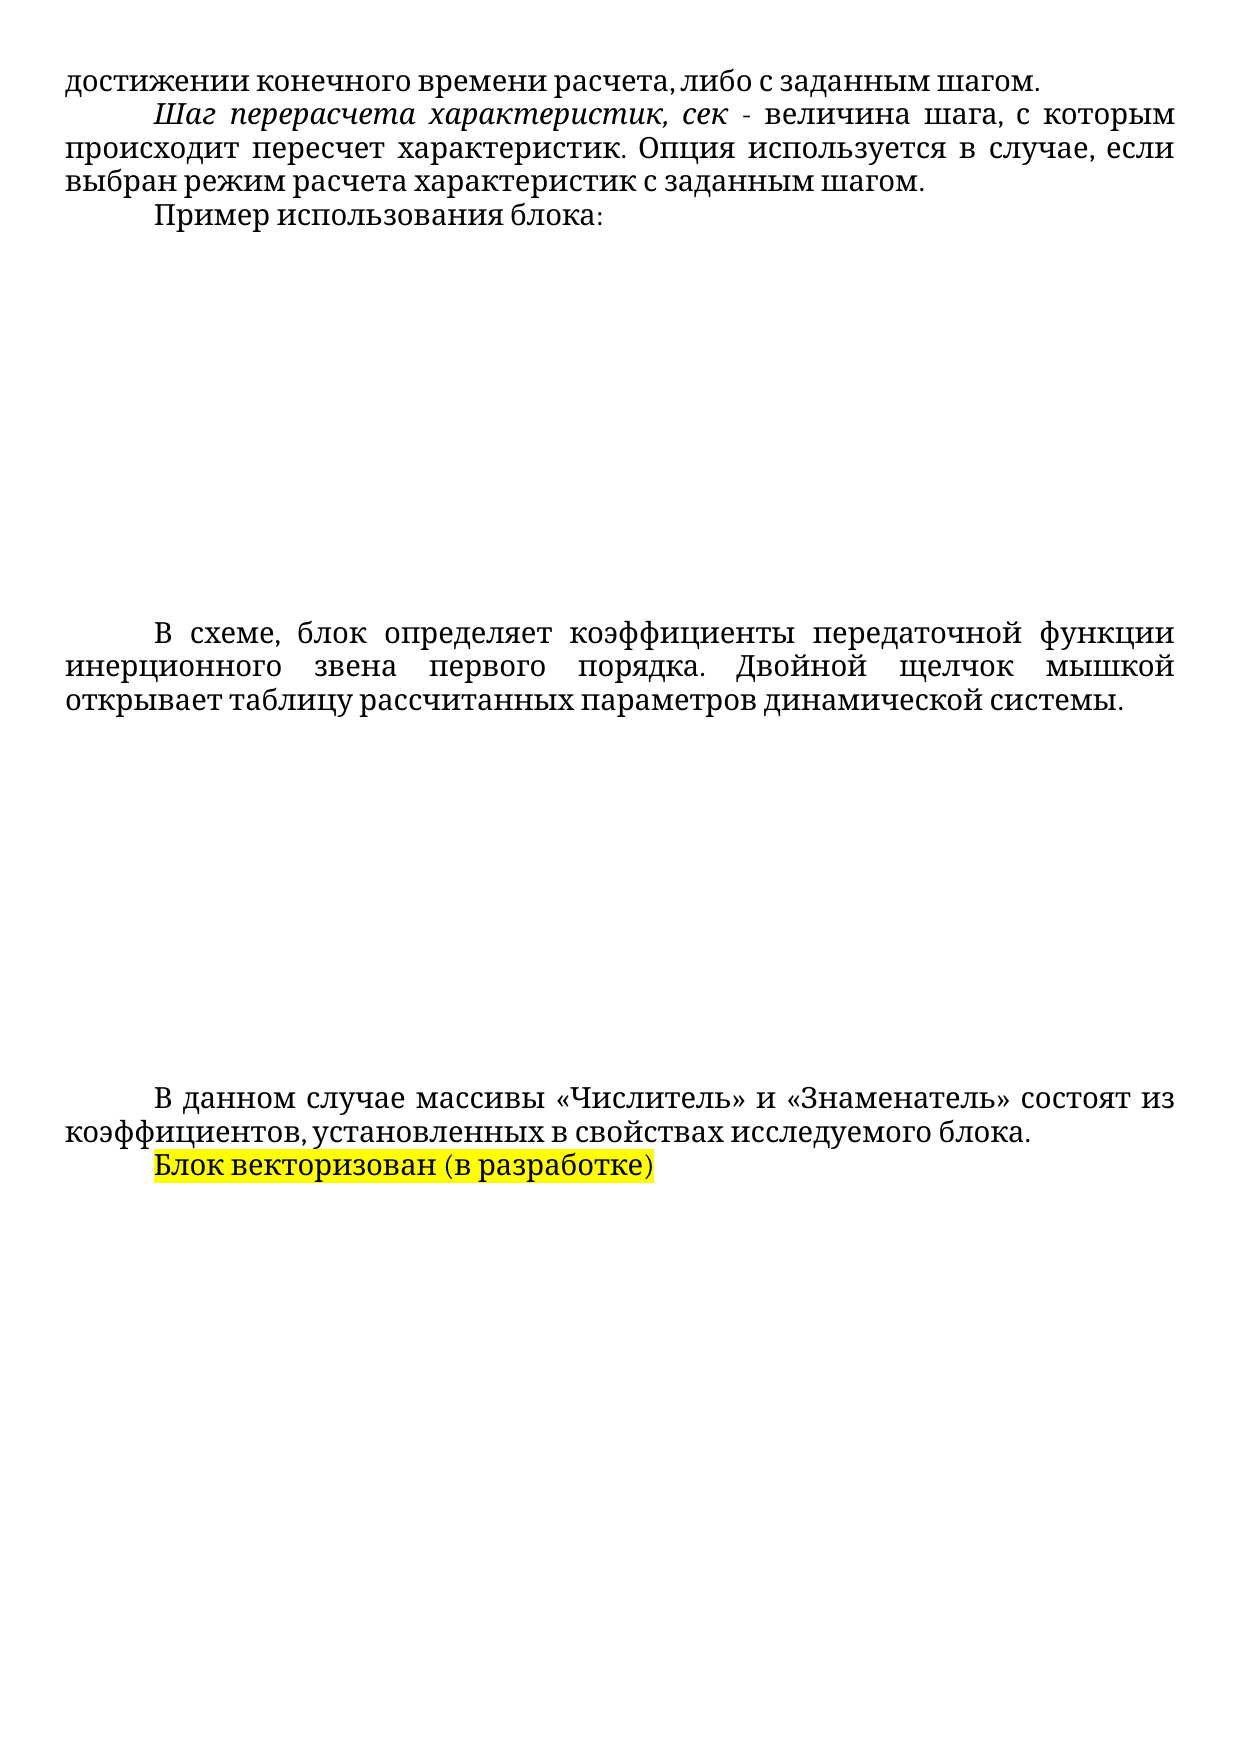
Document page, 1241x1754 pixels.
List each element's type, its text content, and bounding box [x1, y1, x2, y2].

table_cell Блок позволяет получить коэффициенты, полюсы и корни передаточной функции видадля произвольного линейного стационарного динамического объекта (блока или системы). Где N(s) и L(s) – характеристические полиномы системы. Для нелинейных систем, предварительно автоматически выполняется линеаризация объектов в малой окрестности стационарного состояния. Входы: «Вход» - для подключения сигнала, являющегося входным для исследуемого объекта. «Выход» - для подключения сигнала, являющегося выходом исследуемого объекта. Выходы: Отображение выходных рассчитанных значений происходит в виде таблицы, открывающейся при двойном щелчке левой кнопкой мыши по изображению блока. Содержание таблицы: «Числитель» - содержит массив коэффициентов bi полинома числителя вида N(s)=b0sm+b1sm-1+...+bm начиная с bm. «Знаменатель» - содержит массив коэффициентов ai полинома знаменателя вида L(s)=a0sn+a1sn-1+...+an начиная с an. «Нули» - массив нулей передаточной функции (корней характеристического полинома в числителе передаточной функции). «Полюса» - массив полюсов передаточной функции (корней характеристического полинома в знаменателе передаточной функции). Свойства блока: Относительное приращение для Якобиана - величина, используемая при осуществлении линеаризации нелинейных объектов. Абсолютное приращение для Якобиана - величина, используемая при осуществлении линеаризации нелинейных объектов. Режим расчета характеристик - позволяет установить в какой момент будет происходить расчет: при инициализации схемы, при достижении конечного времени расчета, либо с заданным шагом. Шаг перерасчета характеристик, сек - величина шага, с которым происходит пересчет характеристик. Опция используется в случае, если выбран режим расчета характеристик с заданным шагом. Пример использования блока: В схеме, блок определяет коэффициенты передаточной функции инерционного звена первого порядка. Двойной щелчок мышкой открывает таблицу рассчитанных параметров динамической системы. В данном случае массивы «Числитель» и «Знаменатель» состоят из коэффициентов, установленных в свойствах исследуемого блока. Блок векторизован (в разработке) [59, 59, 1181, 1188]
